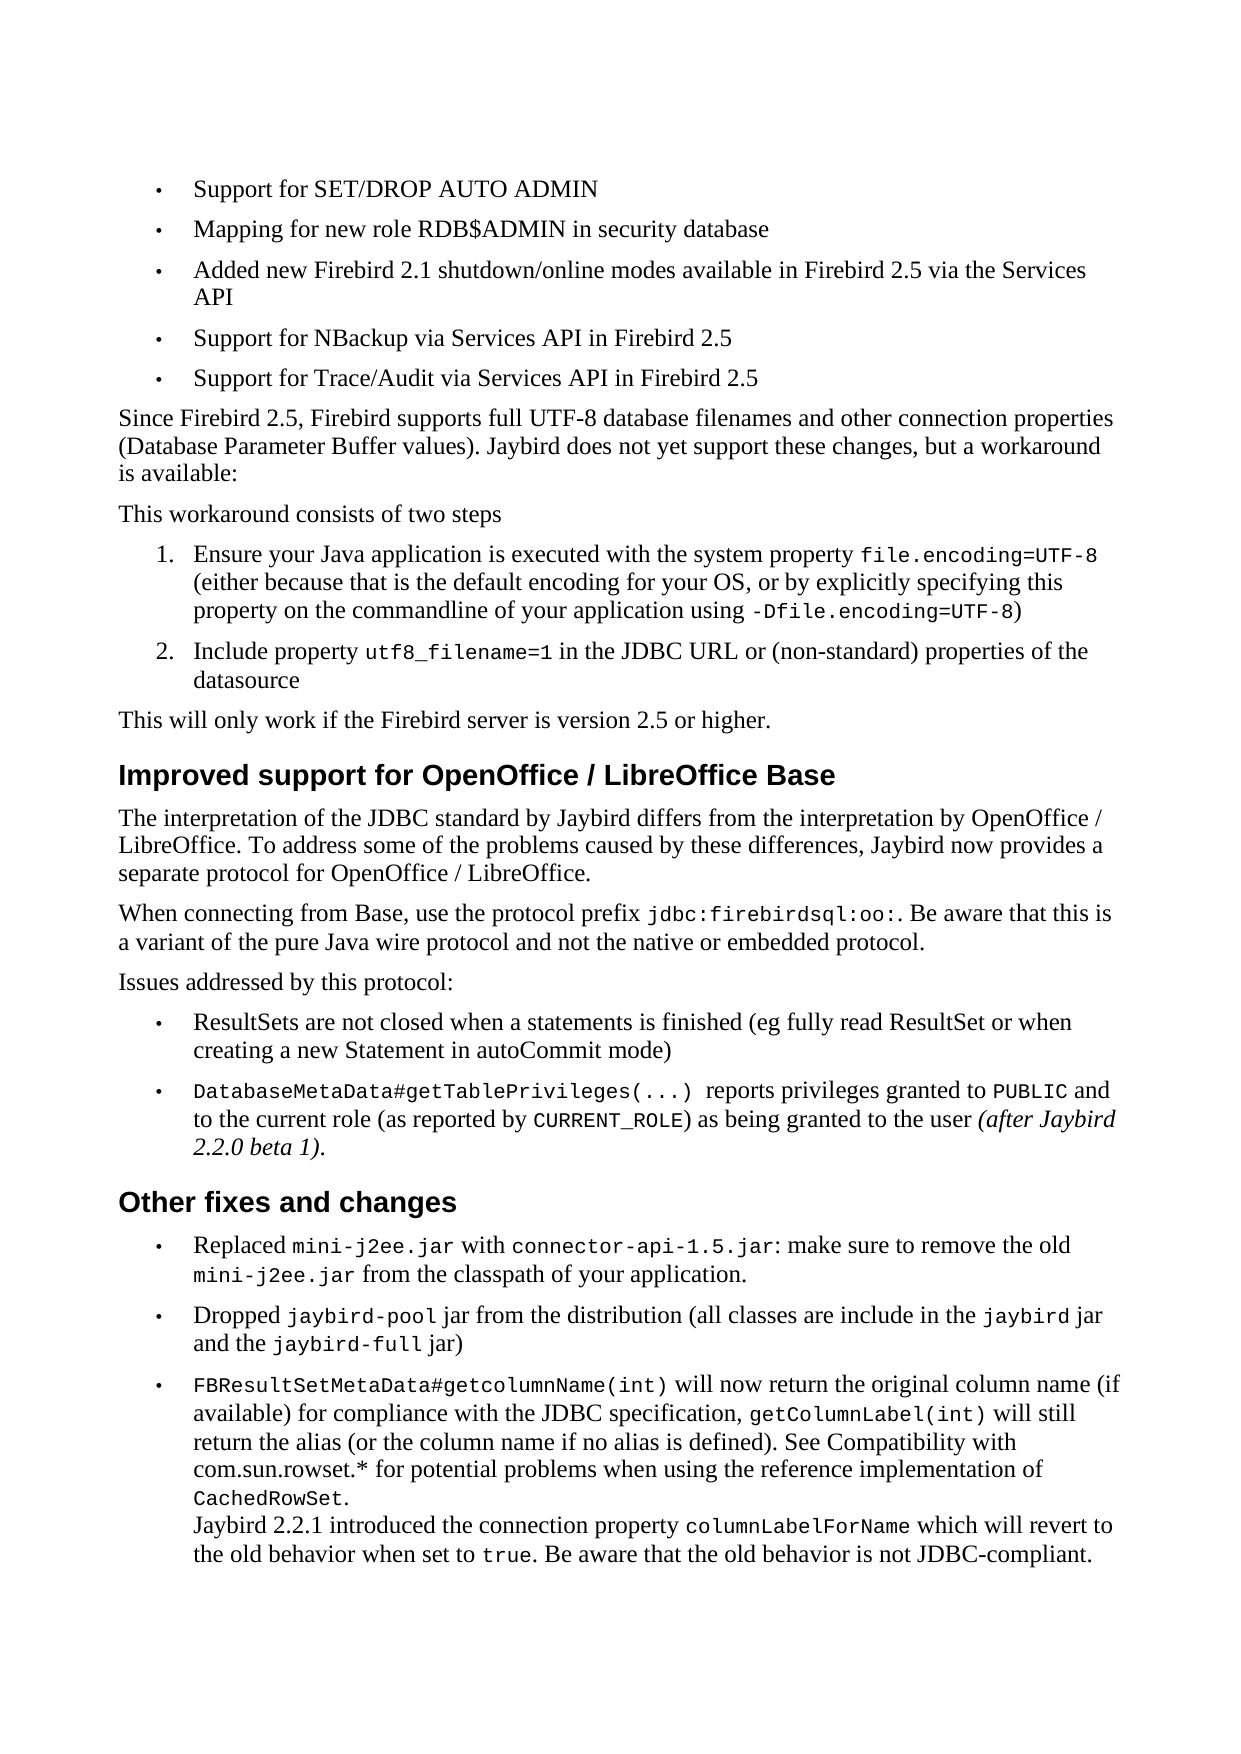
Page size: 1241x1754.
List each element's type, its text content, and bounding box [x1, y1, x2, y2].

text The interpretation of the JDBC standard by Jaybird differs from the interpretation by OpenOffice / LibreOffice. To address some of the problems caused by these differences, Jaybird now provides a separate protocol for OpenOffice / LibreOffice. [118, 804, 1122, 887]
subtitle Improved support for OpenOffice / LibreOffice Base [118, 759, 1122, 791]
subtitle Other fixes and changes [118, 1186, 1122, 1219]
text This will only work if the Firebird server is version 2.5 or higher. [118, 706, 1122, 734]
list Added new Firebird 2.1 shutdown/online modes available in Firebird 2.5 via the Services API [156, 256, 1122, 311]
text This workaround consists of two steps [118, 500, 1122, 527]
text When connecting from Base, use the protocol prefix jdbc:firebirdsql:oo:. Be aware that this is a variant of the pure Java wire protocol and not the native or embedded protocol. [118, 899, 1122, 956]
list Replaced mini-j2ee.jar with connector-api-1.5.jar: make sure to remove the old mini-j2ee.jar from the classpath of your application. [156, 1231, 1122, 1288]
list Mapping for new role RDB$ADMIN in security database [156, 216, 1122, 243]
list Support for Trace/Audit via Services API in Firebird 2.5 [156, 364, 1122, 392]
text Issues addressed by this protocol: [118, 968, 1122, 996]
list Ensure your Java application is executed with the system property file.encoding=UTF-8 (either because that is the default encoding for your OS, or by explicitly specifying this property on the commandline of your application using -Dfile.encoding=UTF-8) [156, 540, 1122, 625]
list FBResultSetMetaData#getcolumnName(int) will now return the original column name (if available) for compliance with the JDBC specification, getColumnLabel(int) will still return the alias (or the column name if no alias is defined). See Compatibility with com.sun.rowset.* for potential problems when using the reference implementation of CachedRowSet. Jaybird 2.2.1 introduced the connection property columnLabelForName which will revert to the old behavior when set to true. Be aware that the old behavior is not JDBC-compliant. [156, 1371, 1122, 1569]
list Support for SET/DROP AUTO ADMIN [156, 175, 1122, 203]
list ResultSets are not closed when a statements is finished (eg fully read ResultSet or when creating a new Statement in autoCommit mode) [156, 1008, 1122, 1064]
list Dropped jaybird-pool jar from the distribution (all classes are include in the jaybird jar and the jaybird-full jar) [156, 1301, 1122, 1358]
list Include property utf8_filename=1 in the JDBC URL or (non-standard) properties of the datasource [156, 637, 1122, 693]
list Support for NBackup via Services API in Firebird 2.5 [156, 324, 1122, 351]
list DatabaseMetaData#getTablePrivileges(...) reports privileges granted to PUBLIC and to the current role (as reported by CURRENT_ROLE) as being granted to the user (after Jaybird 2.2.0 beta 1). [156, 1076, 1122, 1161]
text Since Firebird 2.5, Firebird supports full UTF-8 database filenames and other connection properties (Database Parameter Buffer values). Jaybird does not yet support these changes, but a workaround is available: [118, 404, 1122, 487]
